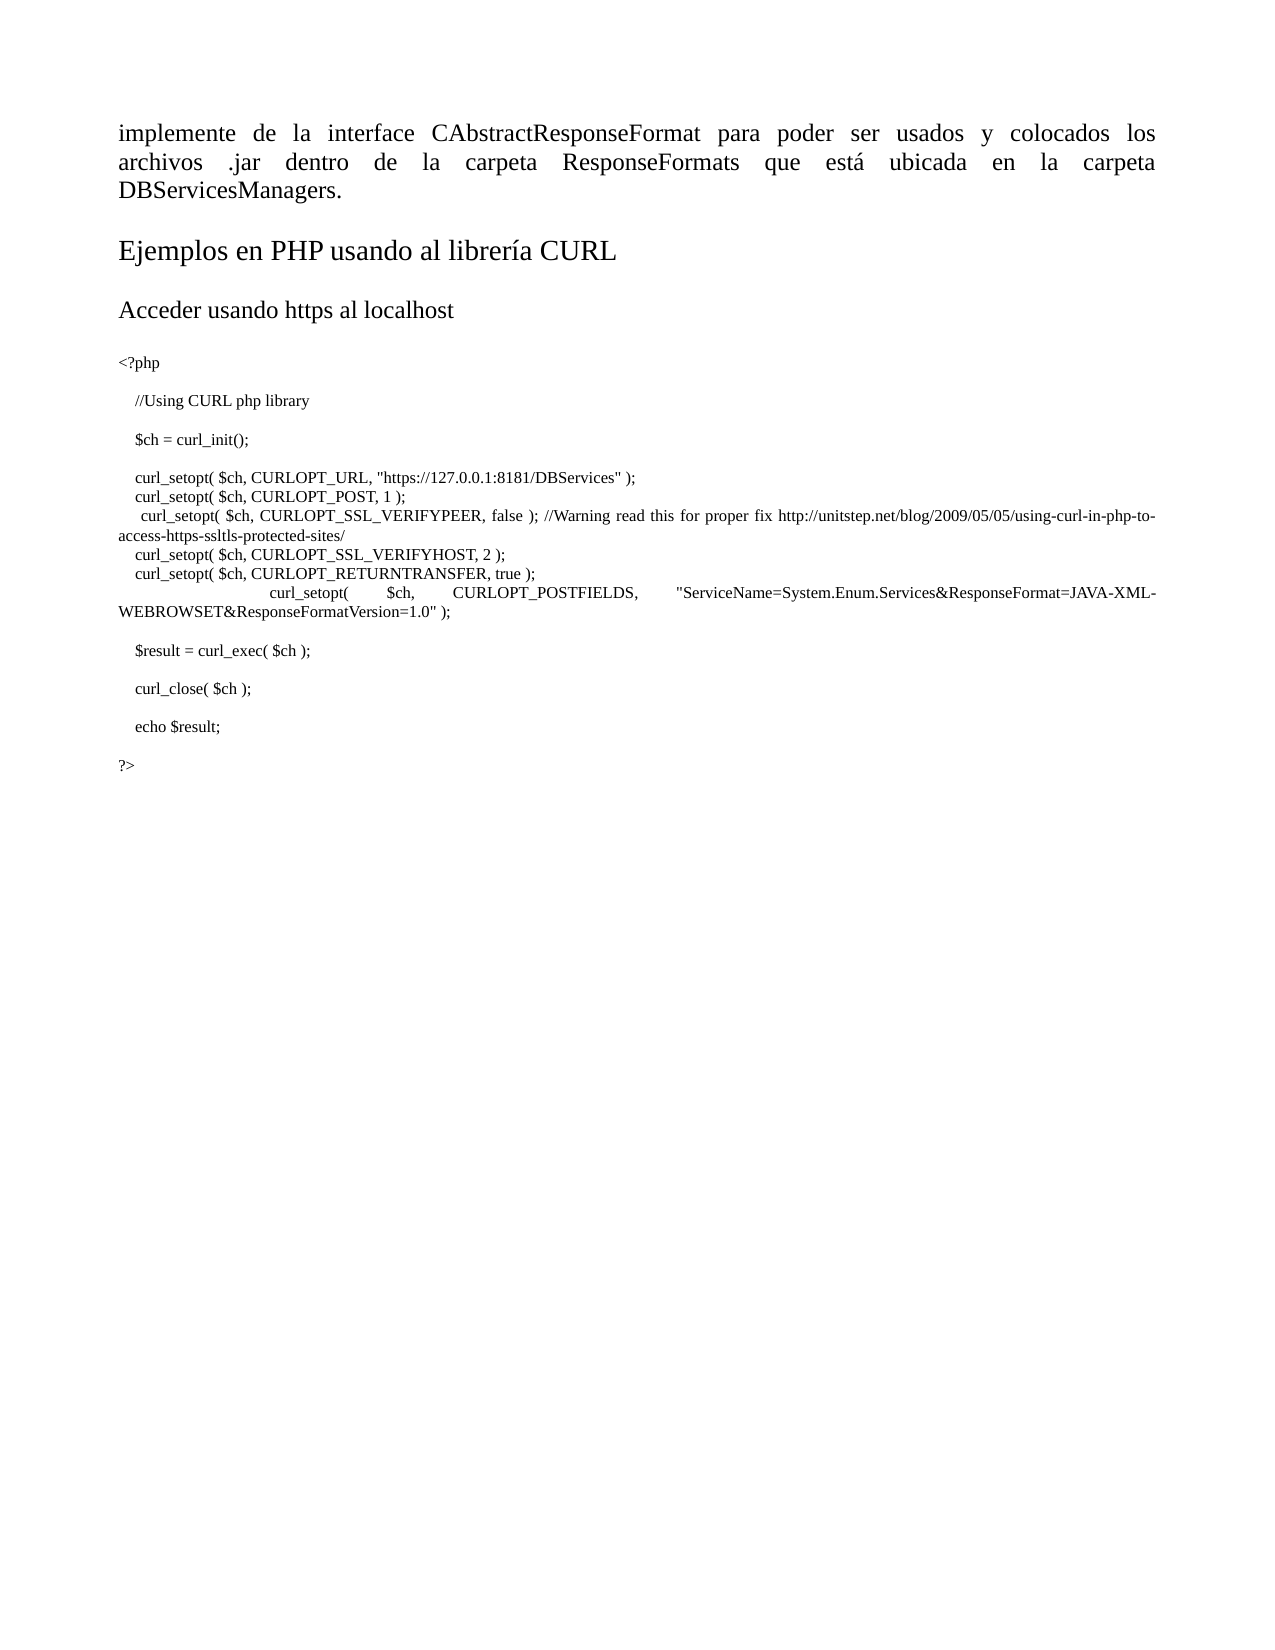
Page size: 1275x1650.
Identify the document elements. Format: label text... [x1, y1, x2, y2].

text curl_setopt( $ch, CURLOPT_SSL_VERIFYHOST, 2 ); [118, 544, 1157, 564]
text $result = curl_exec( $ch ); [118, 640, 1157, 659]
text curl_setopt( $ch, CURLOPT_POST, 1 ); [118, 487, 1157, 506]
text Ejemplos en PHP usando al librería CURL [118, 233, 1157, 267]
text curl_setopt( $ch, CURLOPT_RETURNTRANSFER, true ); [118, 564, 1157, 583]
text implemente de la interface CAbstractResponseFormat para poder ser usados y colocados los archivos .jar dentro de la carpeta ResponseFormats que está ubicada en la carpeta DBServicesManagers. [118, 118, 1157, 204]
text curl_close( $ch ); [118, 679, 1157, 698]
text curl_setopt( $ch, CURLOPT_POSTFIELDS, "ServiceName=System.Enum.Services&ResponseFormat=JAVA-XML-WEBROWSET&ResponseFormatVersion=1.0" ); [118, 583, 1157, 621]
text curl_setopt( $ch, CURLOPT_SSL_VERIFYPEER, false ); //Warning read this for proper fix http://unitstep.net/blog/2009/05/05/using-curl-in-php-to-access-https-ssltls-protected-sites/ [118, 506, 1157, 544]
text $ch = curl_init(); [118, 429, 1157, 449]
text curl_setopt( $ch, CURLOPT_URL, "https://127.0.0.1:8181/DBServices" ); [118, 468, 1157, 487]
text Acceder usando https al localhost [118, 295, 1157, 324]
text <?php [118, 353, 1157, 372]
text ?> [118, 755, 1157, 774]
text //Using CURL php library [118, 391, 1157, 410]
text echo $result; [118, 717, 1157, 736]
